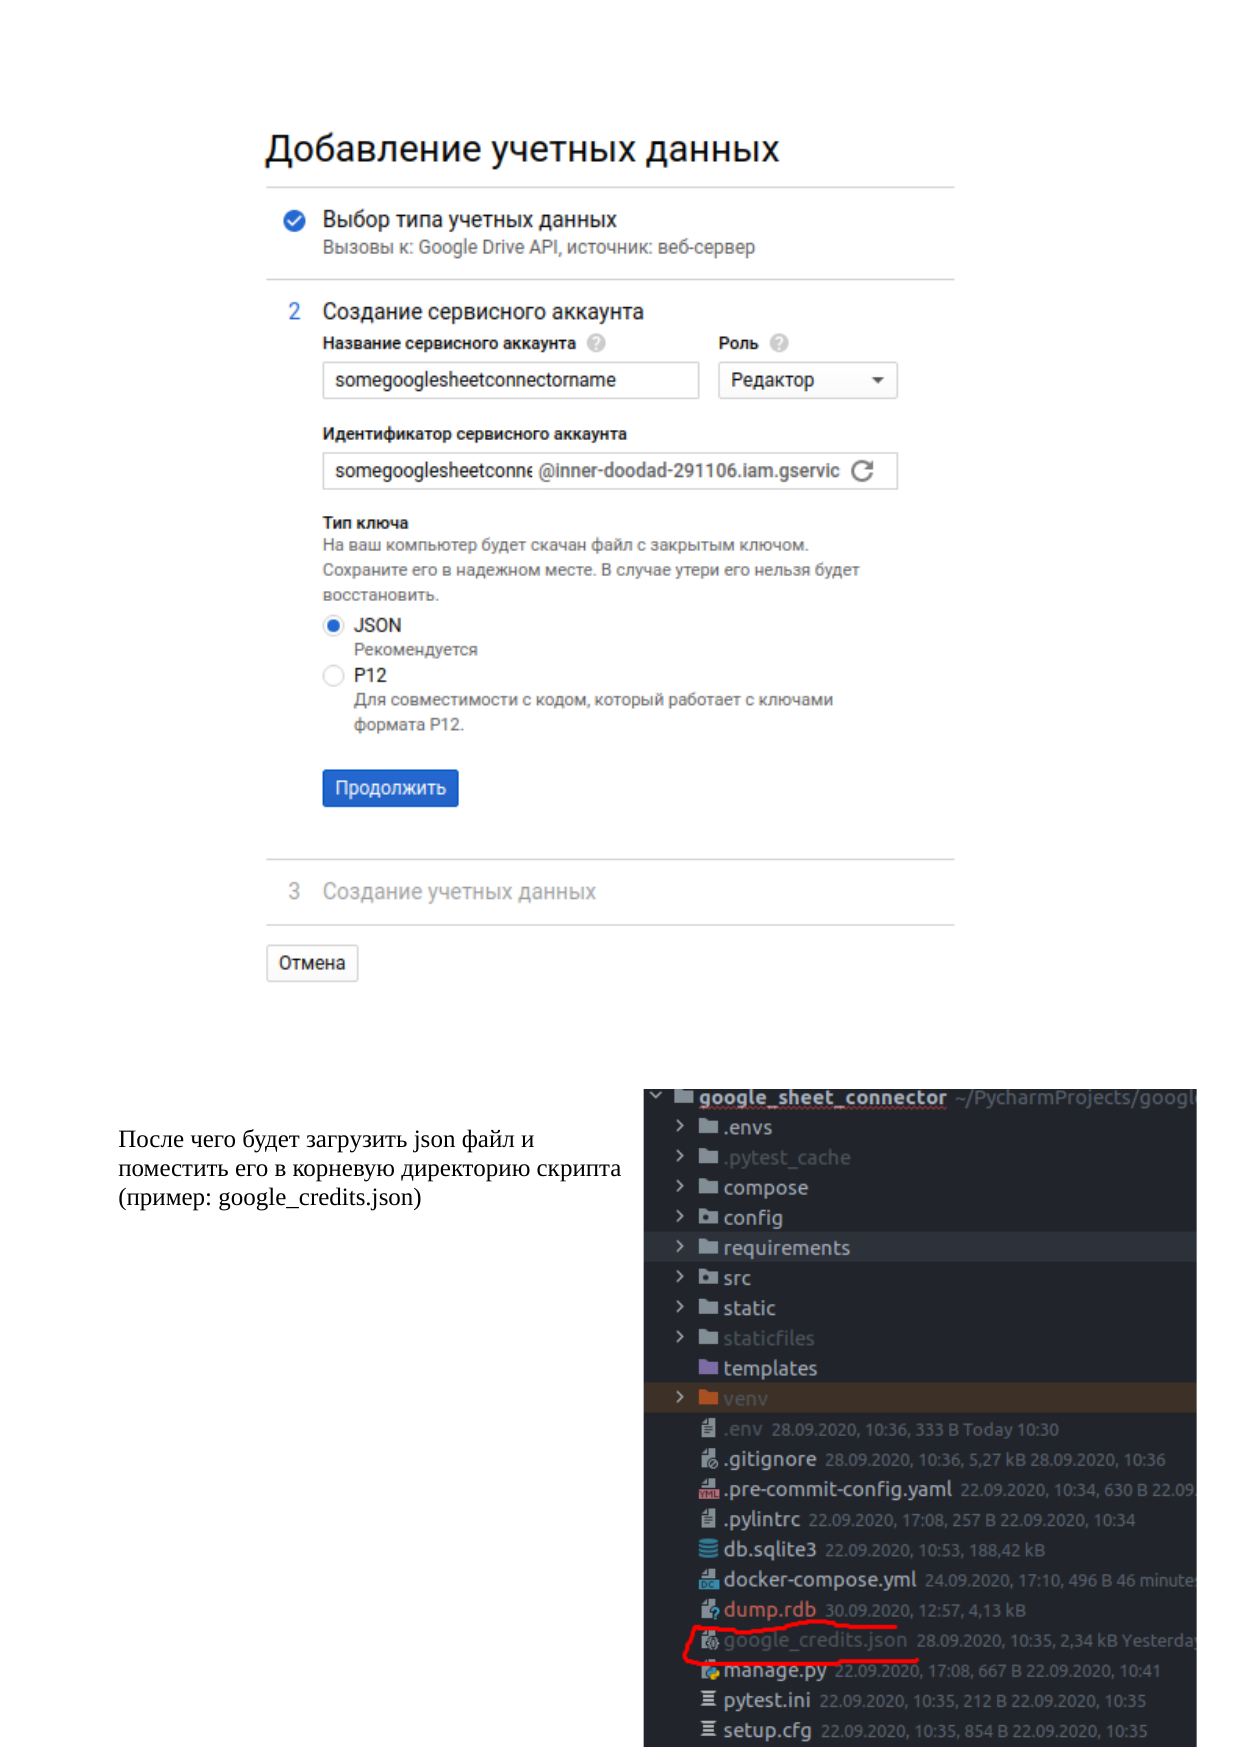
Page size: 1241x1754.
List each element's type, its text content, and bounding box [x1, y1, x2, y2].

picture [240, 118, 1000, 1073]
text После чего будет загрузить json файл и поместить его в корневую директорию скрипта (пример: google_credits.json) [118, 1124, 643, 1211]
picture [643, 1089, 1197, 1747]
